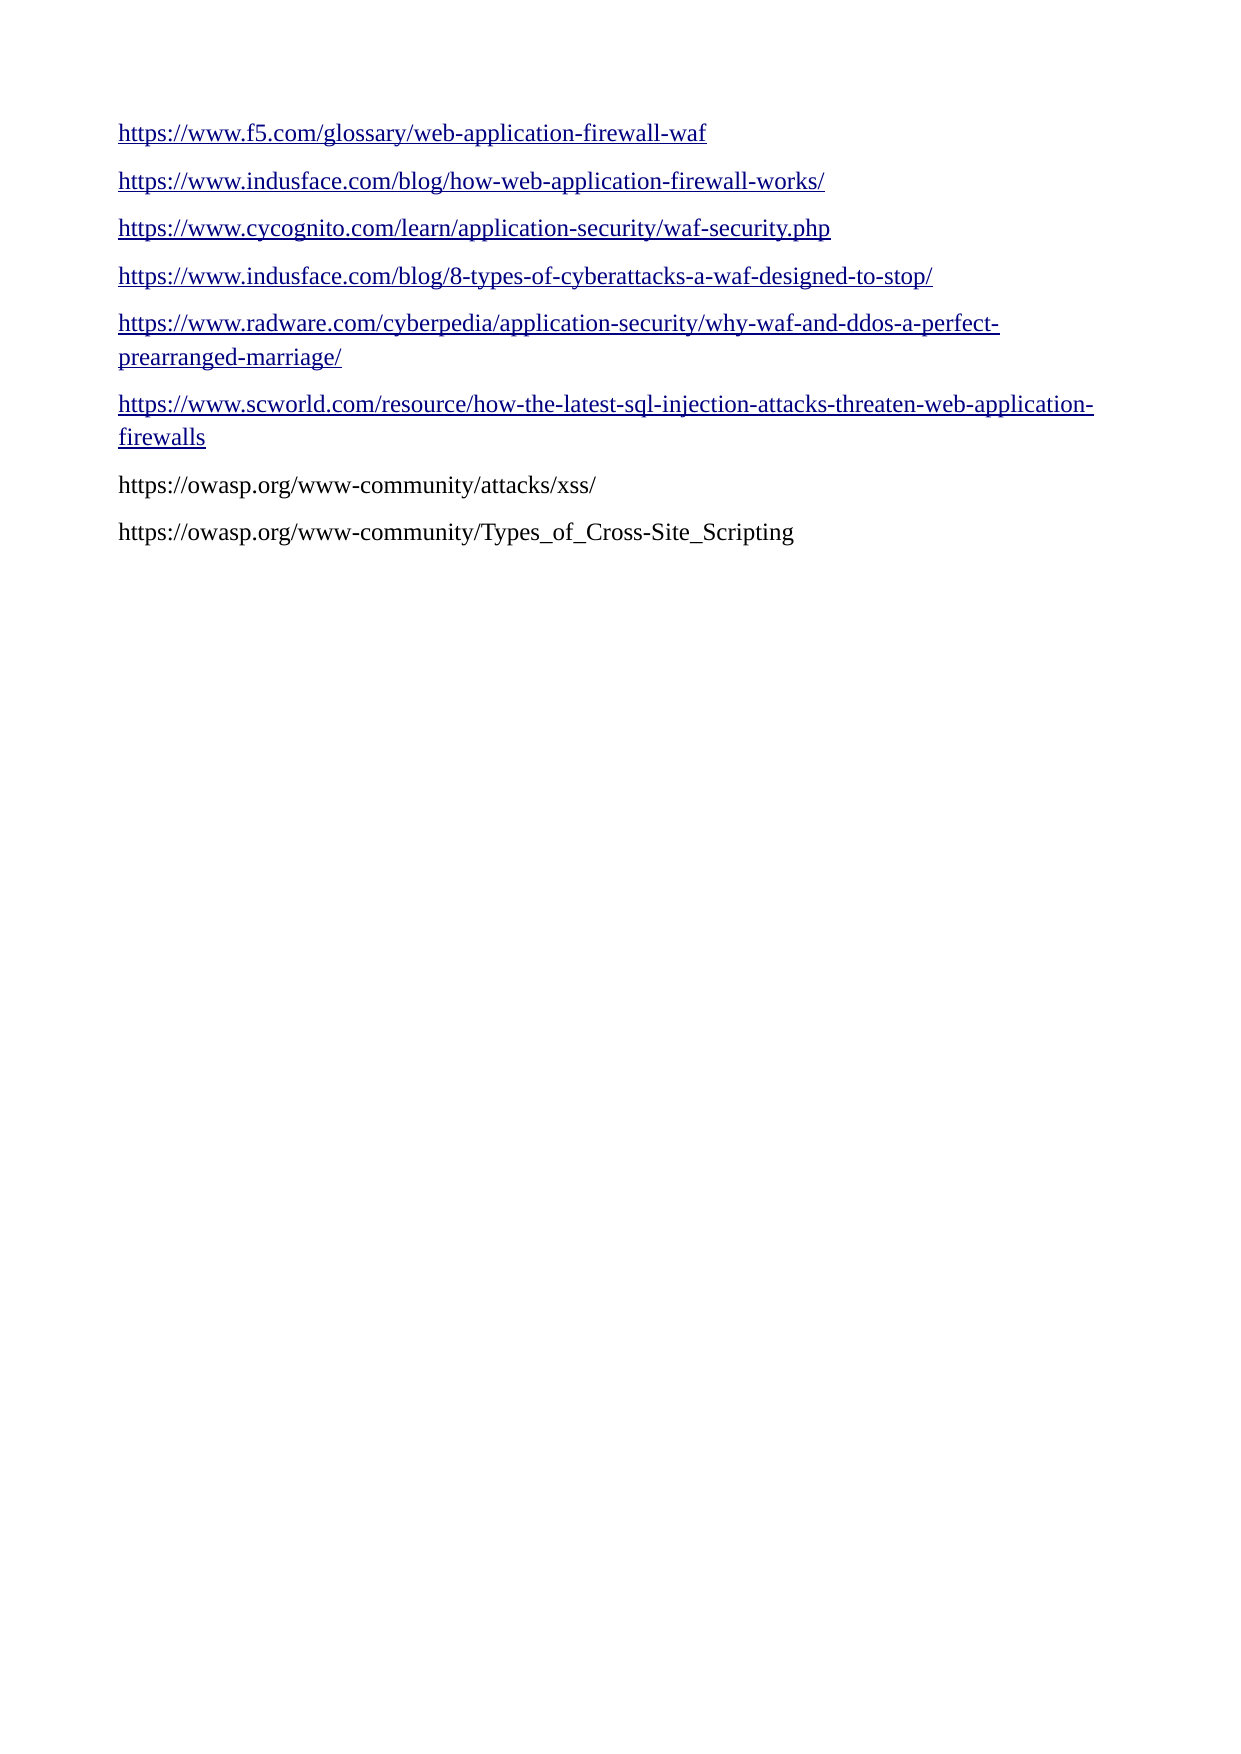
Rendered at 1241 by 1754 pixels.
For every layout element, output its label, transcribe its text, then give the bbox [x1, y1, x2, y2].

text https://www.indusface.com/blog/how-web-application-firewall-works/ [118, 166, 1122, 194]
text https://www.radware.com/cyberpedia/application-security/why-waf-and-ddos-a-perfect-prearranged-marriage/ [118, 308, 1122, 370]
text https://www.f5.com/glossary/web-application-firewall-waf [118, 118, 1122, 147]
text https://www.scworld.com/resource/how-the-latest-sql-injection-attacks-threaten-web-application-firewalls [118, 389, 1122, 451]
text https://www.indusface.com/blog/8-types-of-cyberattacks-a-waf-designed-to-stop/ [118, 261, 1122, 290]
text https://owasp.org/www-community/attacks/xss/ [118, 470, 1122, 498]
text https://owasp.org/www-community/Types_of_Cross-Site_Scripting [118, 517, 1122, 546]
text https://www.cycognito.com/learn/application-security/waf-security.php [118, 213, 1122, 242]
